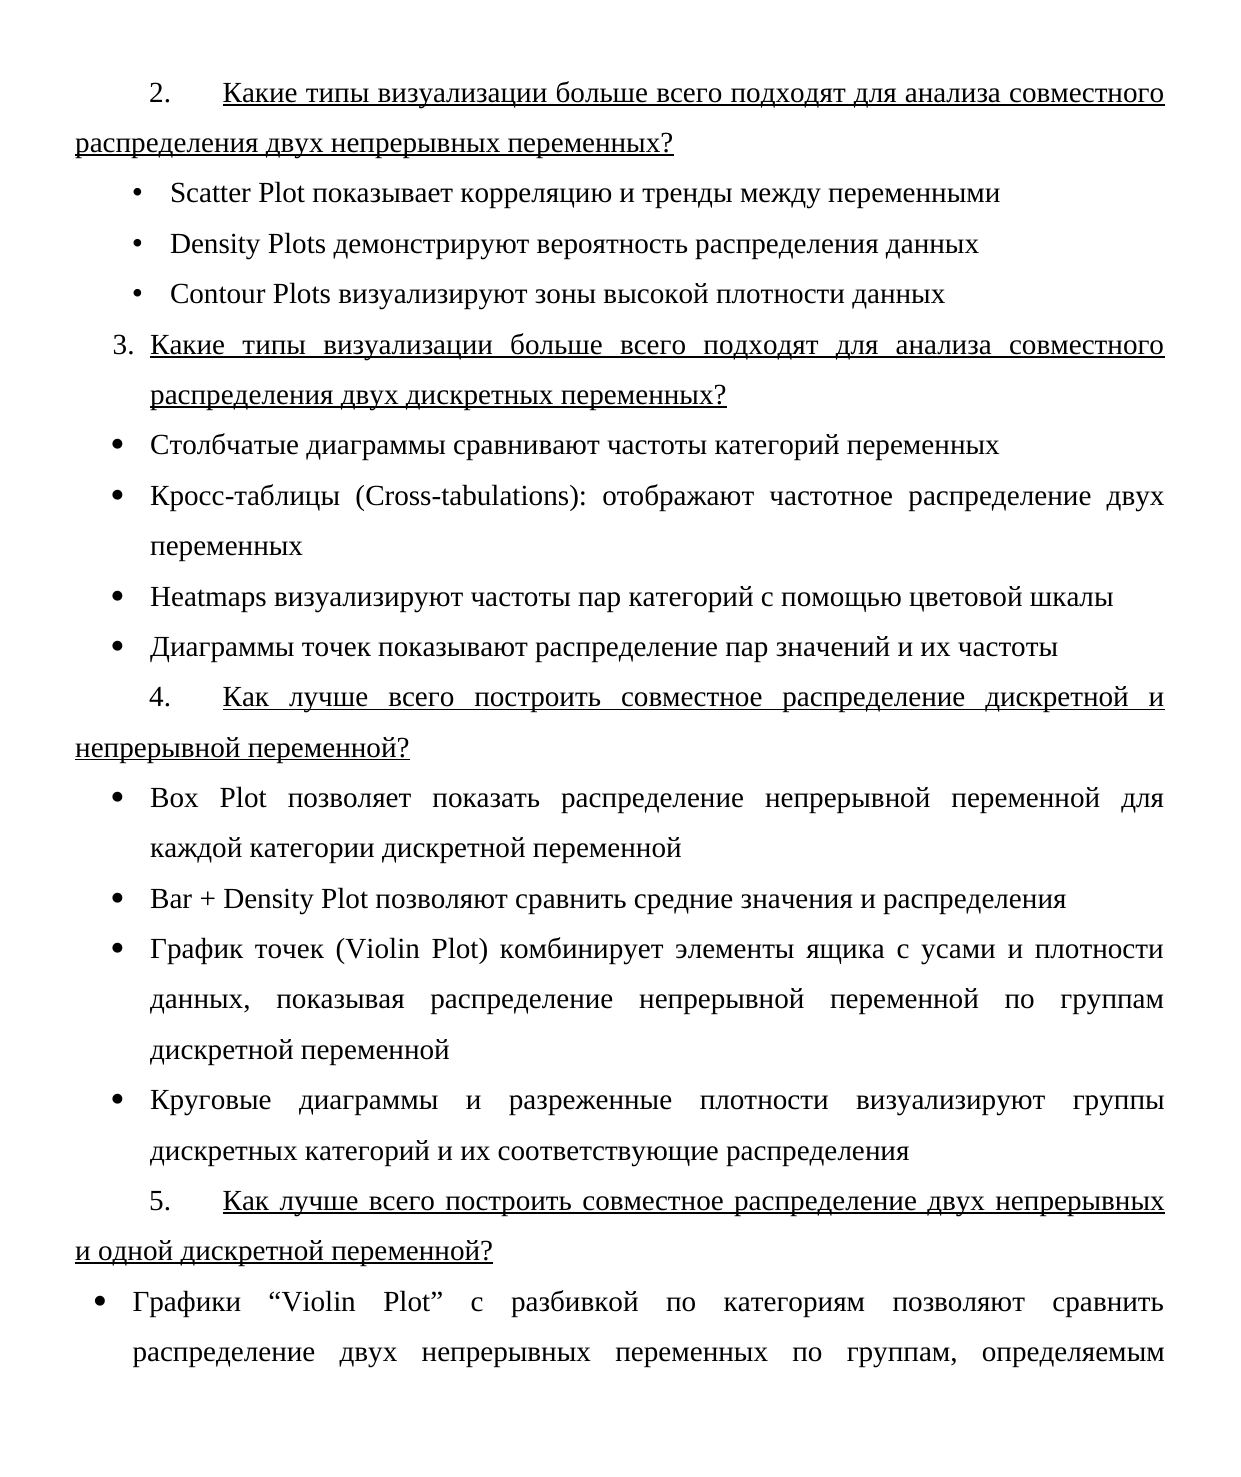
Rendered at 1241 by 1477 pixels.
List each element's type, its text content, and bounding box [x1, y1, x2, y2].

list Bar + Density Plot позволяют сравнить средние значения и распределения [112, 881, 1165, 914]
list Круговые диаграммы и разреженные плотности визуализируют группы дискретных категорий и их соответствующие распределения [112, 1082, 1165, 1166]
list Какие типы визуализации больше всего подходят для анализа совместного распределения двух дискретных переменных? [112, 327, 1165, 411]
list График точек (Violin Plot) комбинирует элементы ящика с усами и плотности данных, показывая распределение непрерывной переменной по группам дискретной переменной [112, 931, 1165, 1066]
list Кросс-таблицы (Cross-tabulations): отображают частотное распределение двух переменных [112, 478, 1165, 562]
list Графики “Violin Plot” с разбивкой по категориям позволяют сравнить распределение двух непрерывных переменных по группам, определяемым [95, 1284, 1165, 1368]
list Столбчатые диаграммы сравнивают частоты категорий переменных [112, 427, 1165, 461]
list Heatmaps визуализируют частоты пар категорий с помощью цветовой шкалы [112, 579, 1165, 612]
list Какие типы визуализации больше всего подходят для анализа совместного распределения двух непрерывных переменных? [75, 75, 1165, 159]
list Box Plot позволяет показать распределение непрерывной переменной для каждой категории дискретной переменной [112, 780, 1165, 864]
list Contour Plots визуализируют зоны высокой плотности данных [132, 276, 1165, 310]
list Scatter Plot показывает корреляцию и тренды между переменными [132, 176, 1165, 209]
list Диаграммы точек показывают распределение пар значений и их частоты [112, 629, 1165, 663]
list Как лучше всего построить совместное распределение дискретной и непрерывной переменной? [75, 679, 1165, 763]
list Как лучше всего построить совместное распределение двух непрерывных и одной дискретной переменной? [75, 1183, 1165, 1267]
list Density Plots демонстрируют вероятность распределения данных [132, 226, 1165, 260]
